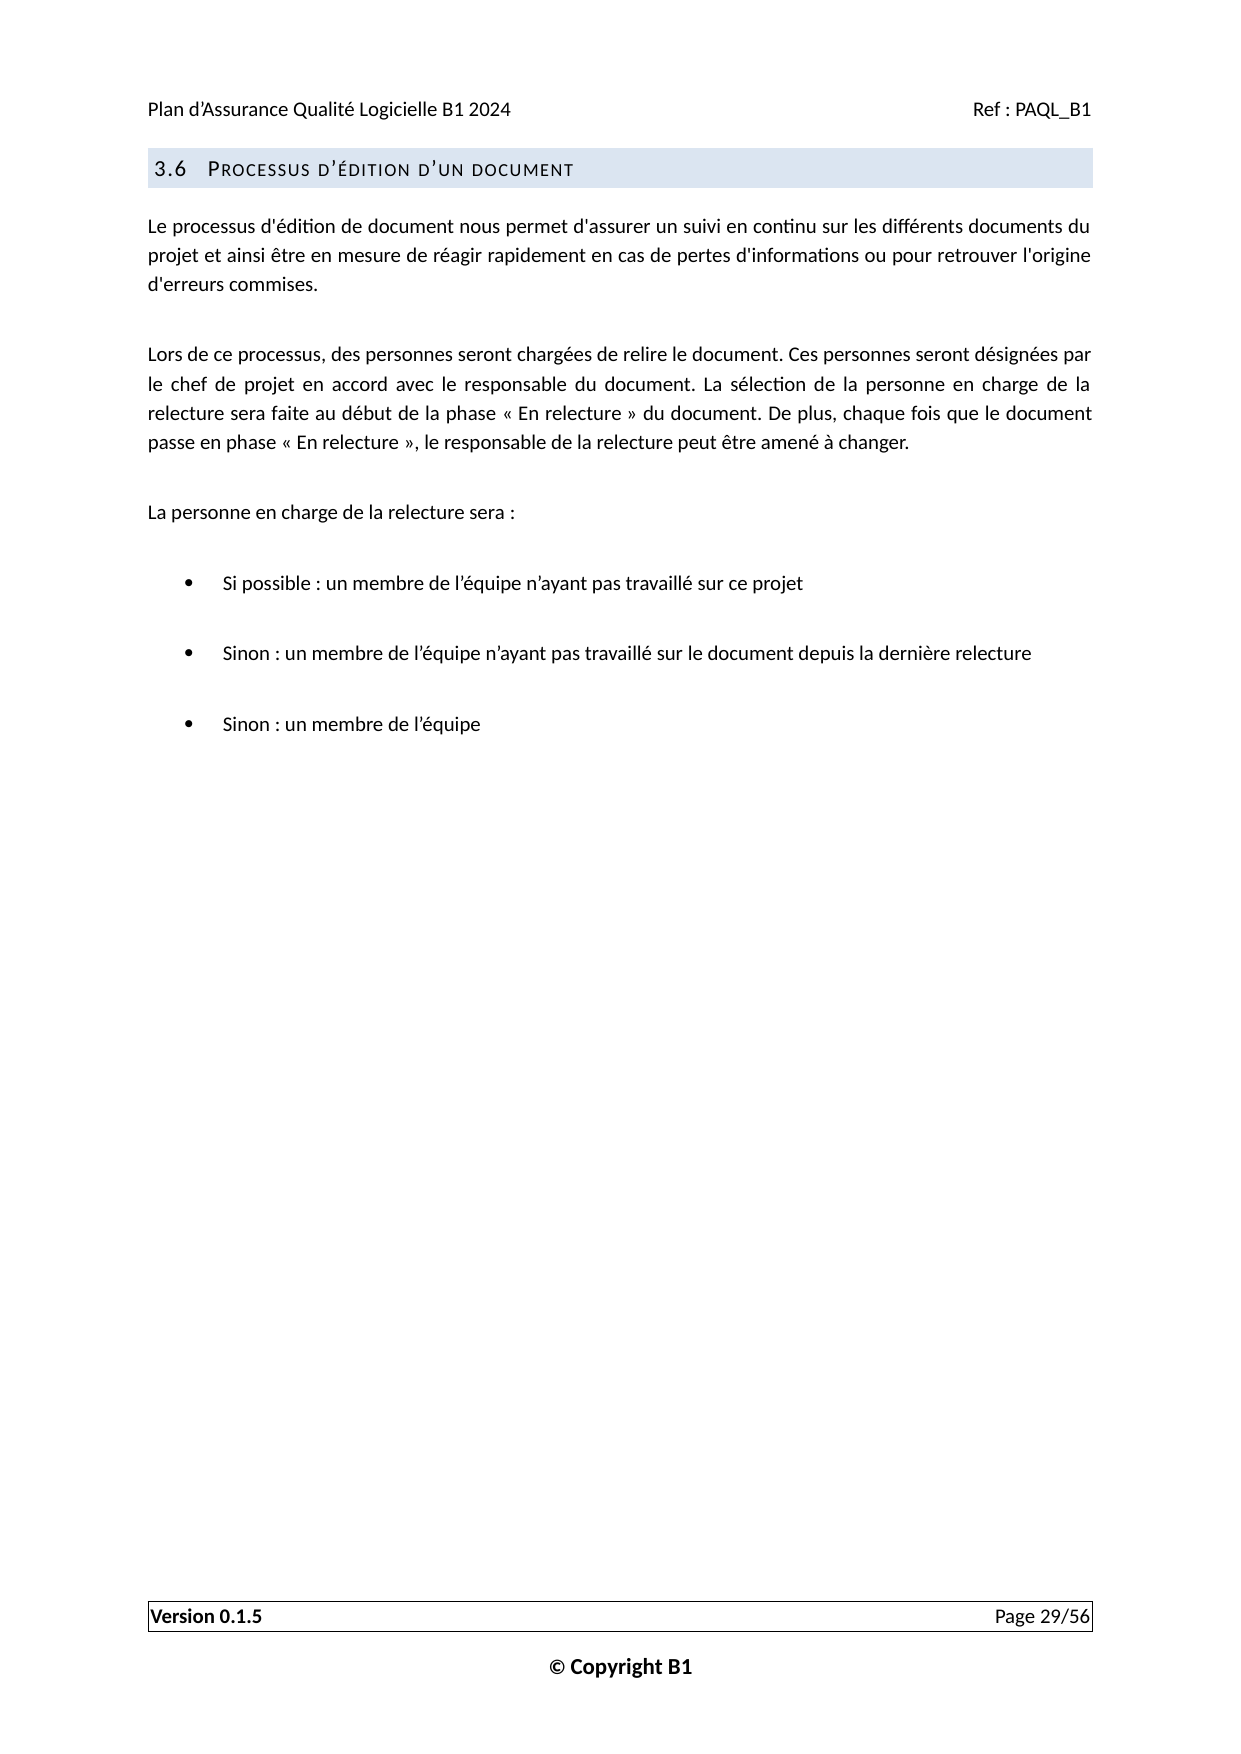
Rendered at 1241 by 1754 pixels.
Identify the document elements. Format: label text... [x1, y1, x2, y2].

list Sinon : un membre de l’équipe [185, 711, 1093, 736]
list Si possible : un membre de l’équipe n’ayant pas travaillé sur ce projet [185, 570, 1093, 595]
text Lors de ce processus, des personnes seront chargées de relire le document. Ces personnes seront désignées par le chef de projet en accord avec le responsable du document. La sélection de la personne en charge de la relecture sera faite au début de la phase « En relecture » du document. De plus, chaque fois que le document passe en phase « En relecture », le responsable de la relecture peut être amené à changer. [148, 342, 1093, 454]
text La personne en charge de la relecture sera : [148, 499, 1093, 525]
text Le processus d'édition de document nous permet d'assurer un suivi en continu sur les différents documents du projet et ainsi être en mesure de réagir rapidement en cas de pertes d'informations ou pour retrouver l'origine d'erreurs commises. [148, 213, 1093, 297]
list Sinon : un membre de l’équipe n’ayant pas travaillé sur le document depuis la dernière relecture [185, 640, 1093, 666]
list Processus d’édition d’un document [154, 154, 1086, 182]
